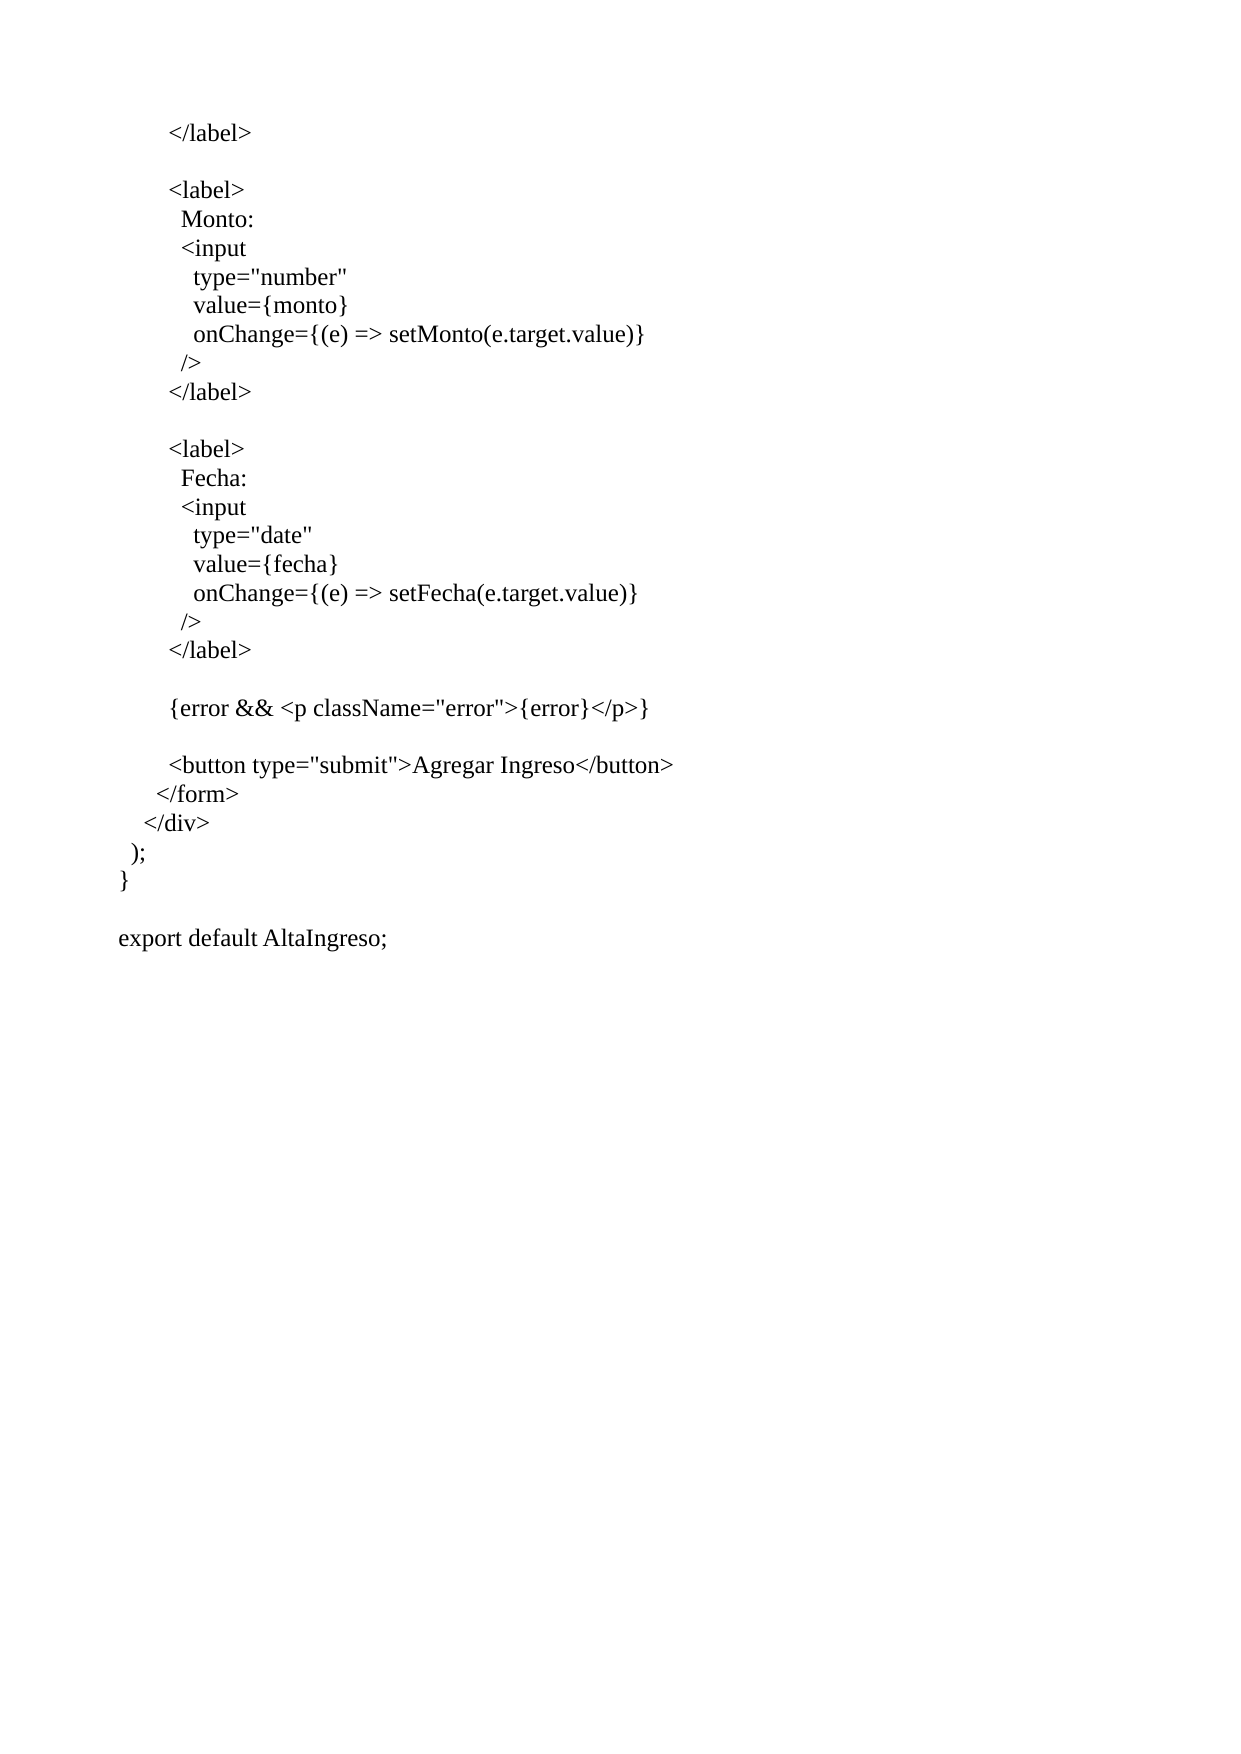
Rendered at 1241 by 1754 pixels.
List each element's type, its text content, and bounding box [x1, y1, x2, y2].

text value={fecha} [118, 549, 1122, 578]
text export default AltaIngreso; [118, 923, 1122, 952]
text </form> [118, 779, 1122, 808]
text <input [118, 492, 1122, 521]
text <label> [118, 176, 1122, 204]
text /> [118, 607, 1122, 636]
text <label> [118, 434, 1122, 463]
text onChange={(e) => setMonto(e.target.value)} [118, 319, 1122, 348]
text Monto: [118, 204, 1122, 233]
text <button type="submit">Agregar Ingreso</button> [118, 751, 1122, 779]
text } [118, 866, 1122, 894]
text Fecha: [118, 463, 1122, 492]
text value={monto} [118, 291, 1122, 319]
text </label> [118, 118, 1122, 147]
text ); [118, 837, 1122, 866]
text </label> [118, 636, 1122, 664]
text type="date" [118, 521, 1122, 549]
text /> [118, 348, 1122, 377]
text </label> [118, 377, 1122, 406]
text <input [118, 233, 1122, 262]
text {error && <p className="error">{error}</p>} [118, 693, 1122, 722]
text onChange={(e) => setFecha(e.target.value)} [118, 578, 1122, 607]
text type="number" [118, 262, 1122, 291]
text </div> [118, 808, 1122, 837]
